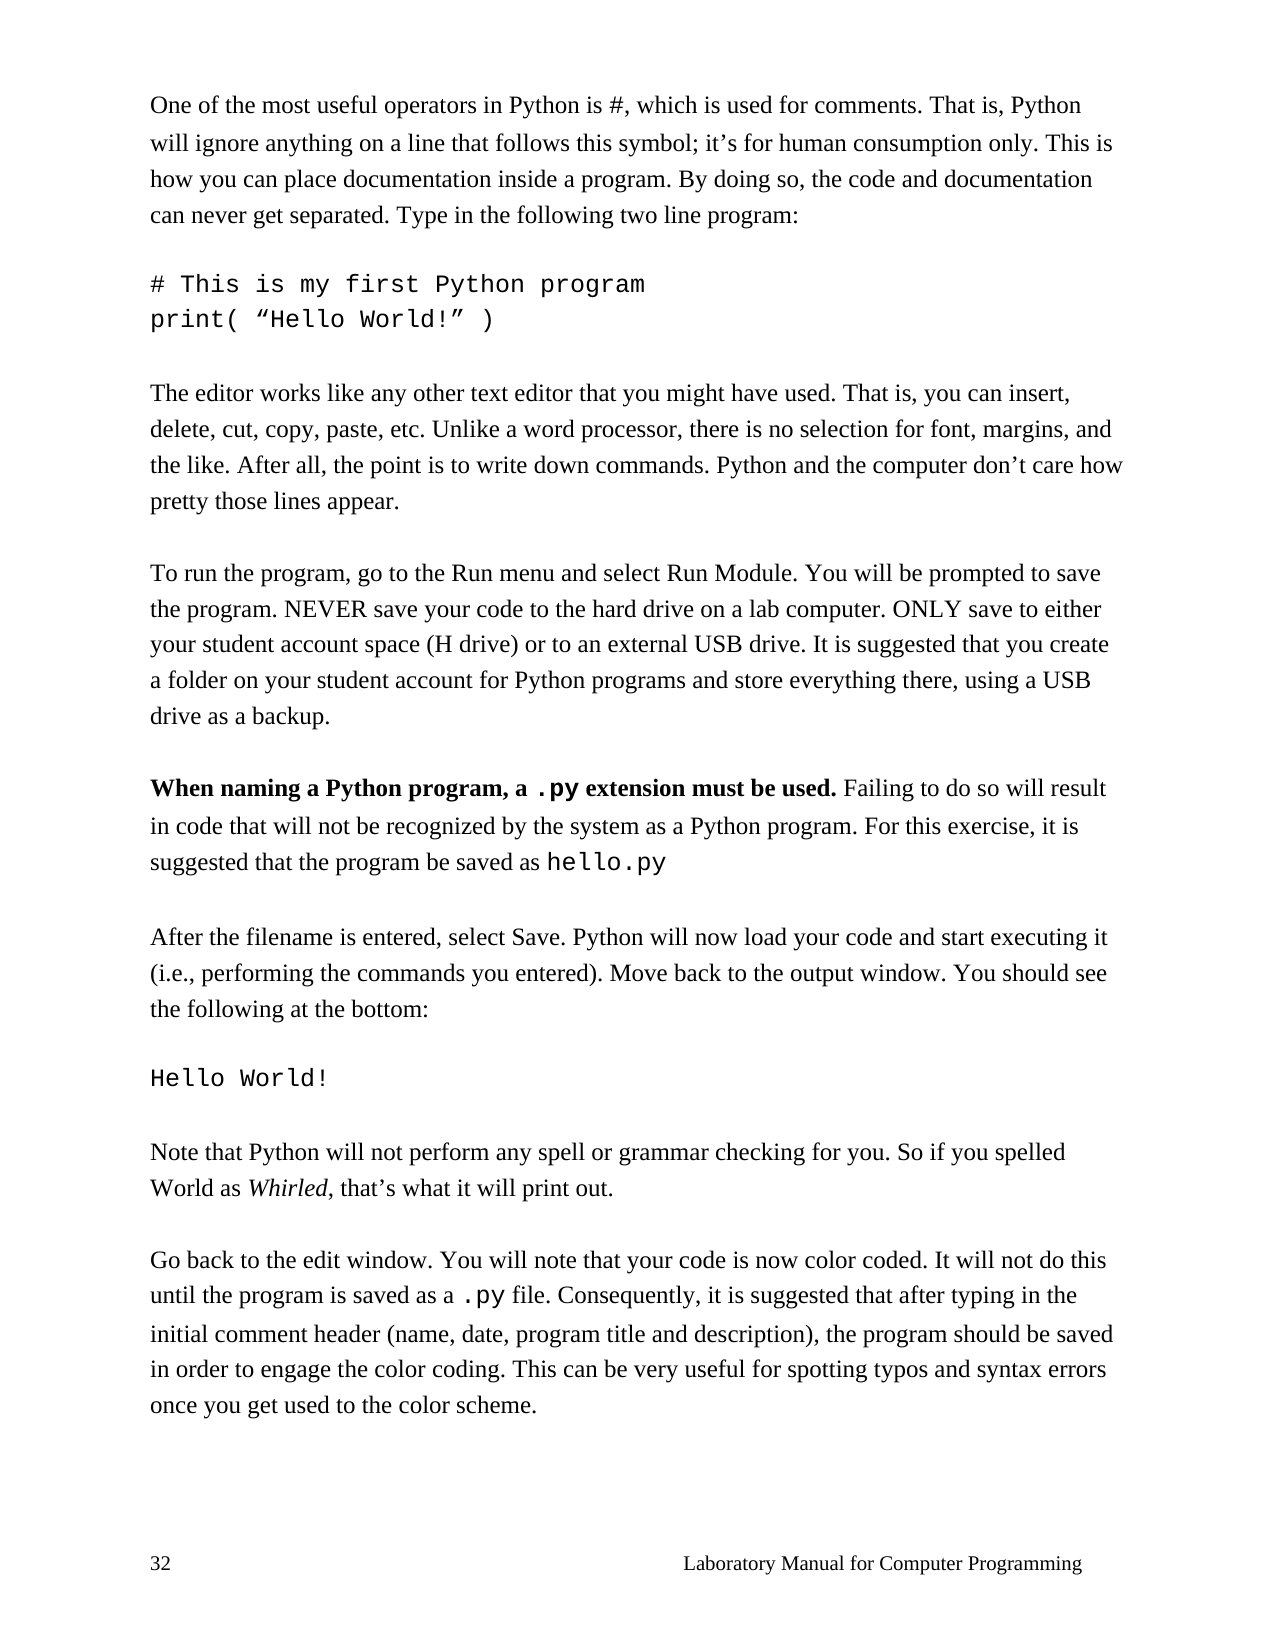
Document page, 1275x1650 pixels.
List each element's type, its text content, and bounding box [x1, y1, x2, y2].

text One of the most useful operators in Python is #, which is used for comments. That is, Python will ignore anything on a line that follows this symbol; it’s for human consumption only. This is how you can place documentation inside a program. By doing so, the code and documentation can never get separated. Type in the following two line program: [150, 90, 1125, 229]
text print( “Hello World!” ) [150, 307, 1125, 335]
text # This is my first Python program [150, 271, 1125, 299]
text Hello World! [150, 1066, 1125, 1094]
text To run the program, go to the Run menu and select Run Module. You will be prompted to save the program. NEVER save your code to the hard drive on a lab computer. ONLY save to either your student account space (H drive) or to an external USB drive. It is suggested that you create a folder on your student account for Python programs and store everything there, using a USB drive as a backup. [150, 558, 1125, 730]
text Note that Python will not perform any spell or grammar checking for you. So if you spelled World as Whirled, that’s what it will print out. [150, 1137, 1125, 1202]
text After the filename is entered, select Save. Python will now load your code and start executing it (i.e., performing the commands you entered). Move back to the output window. You should see the following at the bottom: [150, 922, 1125, 1022]
text Go back to the edit window. You will note that your code is now color coded. It will not do this until the program is saved as a .py file. Consequently, it is suggested that after typing in the initial comment header (name, date, program title and description), the program should be saved in order to engage the color coding. This can be very useful for spotting typos and syntax errors once you get used to the color scheme. [150, 1245, 1125, 1419]
text When naming a Python program, a .py extension must be used. Failing to do so will result in code that will not be recognized by the system as a Python program. For this exercise, it is suggested that the program be saved as hello.py [150, 773, 1125, 878]
text The editor works like any other text editor that you might have used. That is, you can insert, delete, cut, copy, paste, etc. Unlike a word processor, there is no selection for font, margins, and the like. After all, the point is to write down commands. Python and the computer don’t care how pretty those lines appear. [150, 378, 1125, 514]
